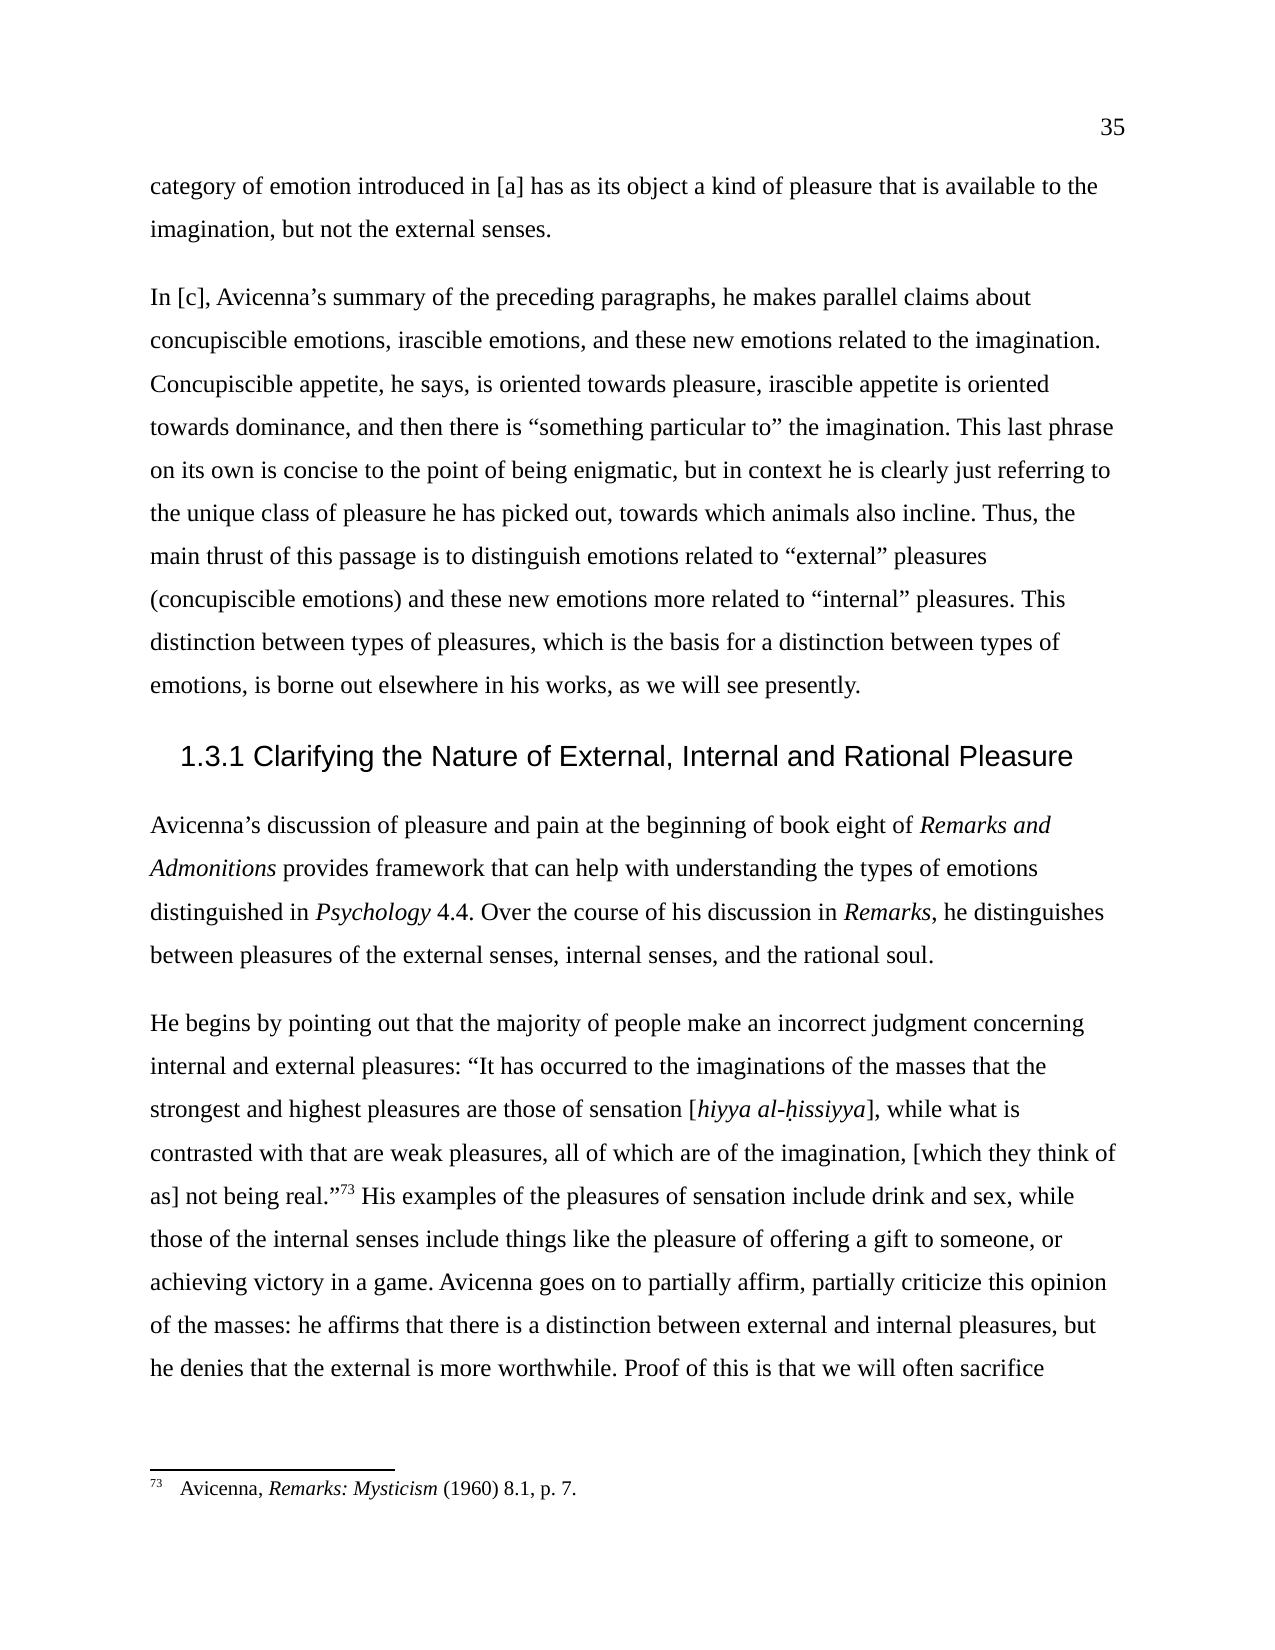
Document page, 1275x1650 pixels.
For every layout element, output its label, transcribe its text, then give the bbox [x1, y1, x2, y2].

text The transition word at the beginning of [b], for/fa-inna, tells us that this paragraph is meant to be in some way an elaboration of the new sort of emotion introduced in [a]. The second half of [b] is fairly straightforward, saying that there is a pleasure, or set of pleasures, particular to the imagination, and when they are absent, the animal soul can have inclinations for them, similar to how there are inclinations for concupiscible objects, irascible objects, and intelligible objects―the last of which we will say more about later. The italicized portion of [b], towards the beginning, is somewhat enigmatic: this new category of pleasure, is found “in what [the apprehending faculty] apprehends, and in what it is transformed with regard to among the things that are renewed through sight, or [other] forms, for example.” This is a way of talking about the imagination, which is a kind of apprehending faculty. Given that perception is a kind of reception, it makes sense to talk of the apprehending faculty as “transformed” by the objects whose forms it receives, and its objects as “renewed,” in that they have their forms conveyed through increasing levels of abstractness, information moving from the external senses, to the imagination. [B], then, is just a condensed way of describing what it means to grasp objects in the imagination, in contrast to grasping objects at the level of the external senses. So this category of emotion introduced in [a] has as its object a kind of pleasure that is available to the imagination, but not the external senses. [150, 171, 1125, 243]
text Avicenna’s discussion of pleasure and pain at the beginning of book eight of Remarks and Admonitions provides framework that can help with understanding the types of emotions distinguished in Psychology 4.4. Over the course of his discussion in Remarks, he distinguishes between pleasures of the external senses, internal senses, and the rational soul. [150, 810, 1125, 968]
text In [c], Avicenna’s summary of the preceding paragraphs, he makes parallel claims about concupiscible emotions, irascible emotions, and these new emotions related to the imagination. Concupiscible appetite, he says, is oriented towards pleasure, irascible appetite is oriented towards dominance, and then there is “something particular to” the imagination. This last phrase on its own is concise to the point of being enigmatic, but in context he is clearly just referring to the unique class of pleasure he has picked out, towards which animals also incline. Thus, the main thrust of this passage is to distinguish emotions related to “external” pleasures (concupiscible emotions) and these new emotions more related to “internal” pleasures. This distinction between types of pleasures, which is the basis for a distinction between types of emotions, is borne out elsewhere in his works, as we will see presently. [150, 282, 1125, 699]
subtitle 1.3.1 Clarifying the Nature of External, Internal and Rational Pleasure [180, 739, 1125, 773]
text Avicenna, Remarks: Mysticism (1960) 8.1, p. 7. [150, 1476, 1125, 1500]
text He begins by pointing out that the majority of people make an incorrect judgment concerning internal and external pleasures: “It has occurred to the imaginations of the masses that the strongest and highest pleasures are those of sensation [hiyya al-ḥissiyya], while what is contrasted with that are weak pleasures, all of which are of the imagination, [which they think of as] not being real.” His examples of the pleasures of sensation include drink and sex, while those of the internal senses include things like the pleasure of offering a gift to someone, or achieving victory in a game. Avicenna goes on to partially affirm, partially criticize this opinion of the masses: he affirms that there is a distinction between external and internal pleasures, but he denies that the external is more worthwhile. Proof of this is that we will often sacrifice [150, 1008, 1125, 1382]
